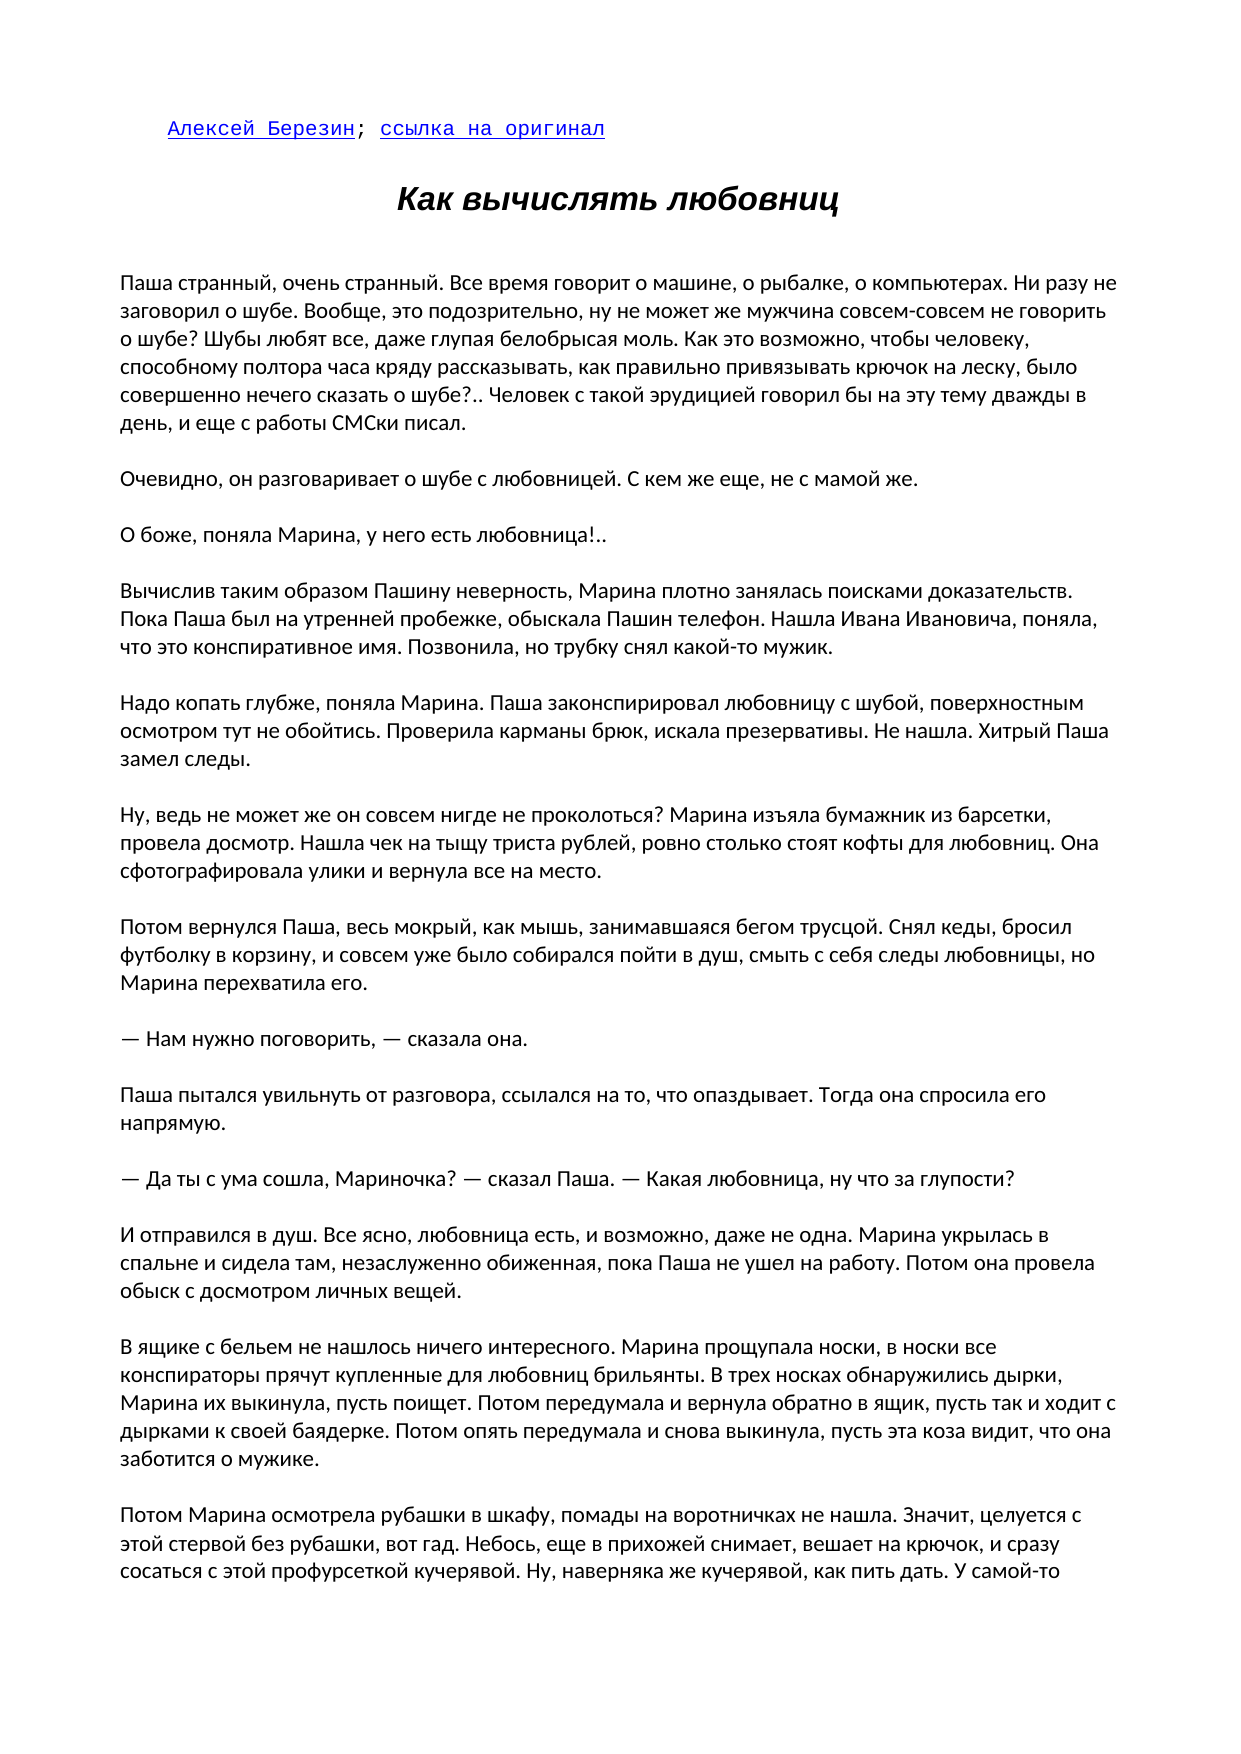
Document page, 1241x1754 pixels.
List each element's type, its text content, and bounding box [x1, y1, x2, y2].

text Паша странный, очень странный. Все время говорит о машине, о рыбалке, о компьютерах. Ни разу не заговорил о шубе. Вообще, это подозрительно, ну не может же мужчина совсем-совсем не говорить о шубе? Шубы любят все, даже глупая белобрысая моль. Как это возможно, чтобы человеку, способному полтора часа кряду рассказывать, как правильно привязывать крючок на леску, было совершенно нечего сказать о шубе?.. Человек с такой эрудицией говорил бы на эту тему дважды в день, и еще с работы СМСки писал. [120, 268, 1120, 436]
text О боже, поняла Марина, у него есть любовница!.. [120, 520, 1120, 548]
text — Нам нужно поговорить, — сказала она. [120, 1024, 1120, 1052]
text Вычислив таким образом Пашину неверность, Марина плотно занялась поисками доказательств. Пока Паша был на утренней пробежке, обыскала Пашин телефон. Нашла Ивана Ивановича, поняла, что это конспиративное имя. Позвонила, но трубку снял какой-то мужик. [120, 576, 1120, 660]
subtitle Как вычислять любовниц [120, 179, 1120, 218]
text Потом вернулся Паша, весь мокрый, как мышь, занимавшаяся бегом трусцой. Снял кеды, бросил футболку в корзину, и совсем уже было собирался пойти в душ, смыть с себя следы любовницы, но Марина перехватила его. [120, 912, 1120, 996]
text И отправился в душ. Все ясно, любовница есть, и возможно, даже не одна. Марина укрылась в спальне и сидела там, незаслуженно обиженная, пока Паша не ушел на работу. Потом она провела обыск с досмотром личных вещей. [120, 1220, 1120, 1304]
text — Да ты с ума сошла, Мариночка? — сказал Паша. — Какая любовница, ну что за глупости? [120, 1164, 1120, 1192]
text В ящике с бельем не нашлось ничего интересного. Марина прощупала носки, в носки все конспираторы прячут купленные для любовниц брильянты. В трех носках обнаружились дырки, Марина их выкинула, пусть поищет. Потом передумала и вернула обратно в ящик, пусть так и ходит с дырками к своей баядерке. Потом опять передумала и снова выкинула, пусть эта коза видит, что она заботится о мужике. [120, 1332, 1120, 1473]
text Паша пытался увильнуть от разговора, ссылался на то, что опаздывает. Тогда она спросила его напрямую. [120, 1080, 1120, 1136]
text Алексей Березин; ссылка на оригинал [120, 118, 1120, 142]
text Очевидно, он разговаривает о шубе с любовницей. С кем же еще, не с мамой же. [120, 464, 1120, 492]
text Потом Марина осмотрела рубашки в шкафу, помады на воротничках не нашла. Значит, целуется с этой стервой без рубашки, вот гад. Небось, еще в прихожей снимает, вешает на крючок, и сразу сосаться с этой профурсеткой кучерявой. Ну, наверняка же кучерявой, как пить дать. У самой-то [120, 1501, 1120, 1585]
text Ну, ведь не может же он совсем нигде не проколоться? Марина изъяла бумажник из барсетки, провела досмотр. Нашла чек на тыщу триста рублей, ровно столько стоят кофты для любовниц. Она сфотографировала улики и вернула все на место. [120, 800, 1120, 884]
text Надо копать глубже, поняла Марина. Паша законспирировал любовницу с шубой, поверхностным осмотром тут не обойтись. Проверила карманы брюк, искала презервативы. Не нашла. Хитрый Паша замел следы. [120, 688, 1120, 772]
